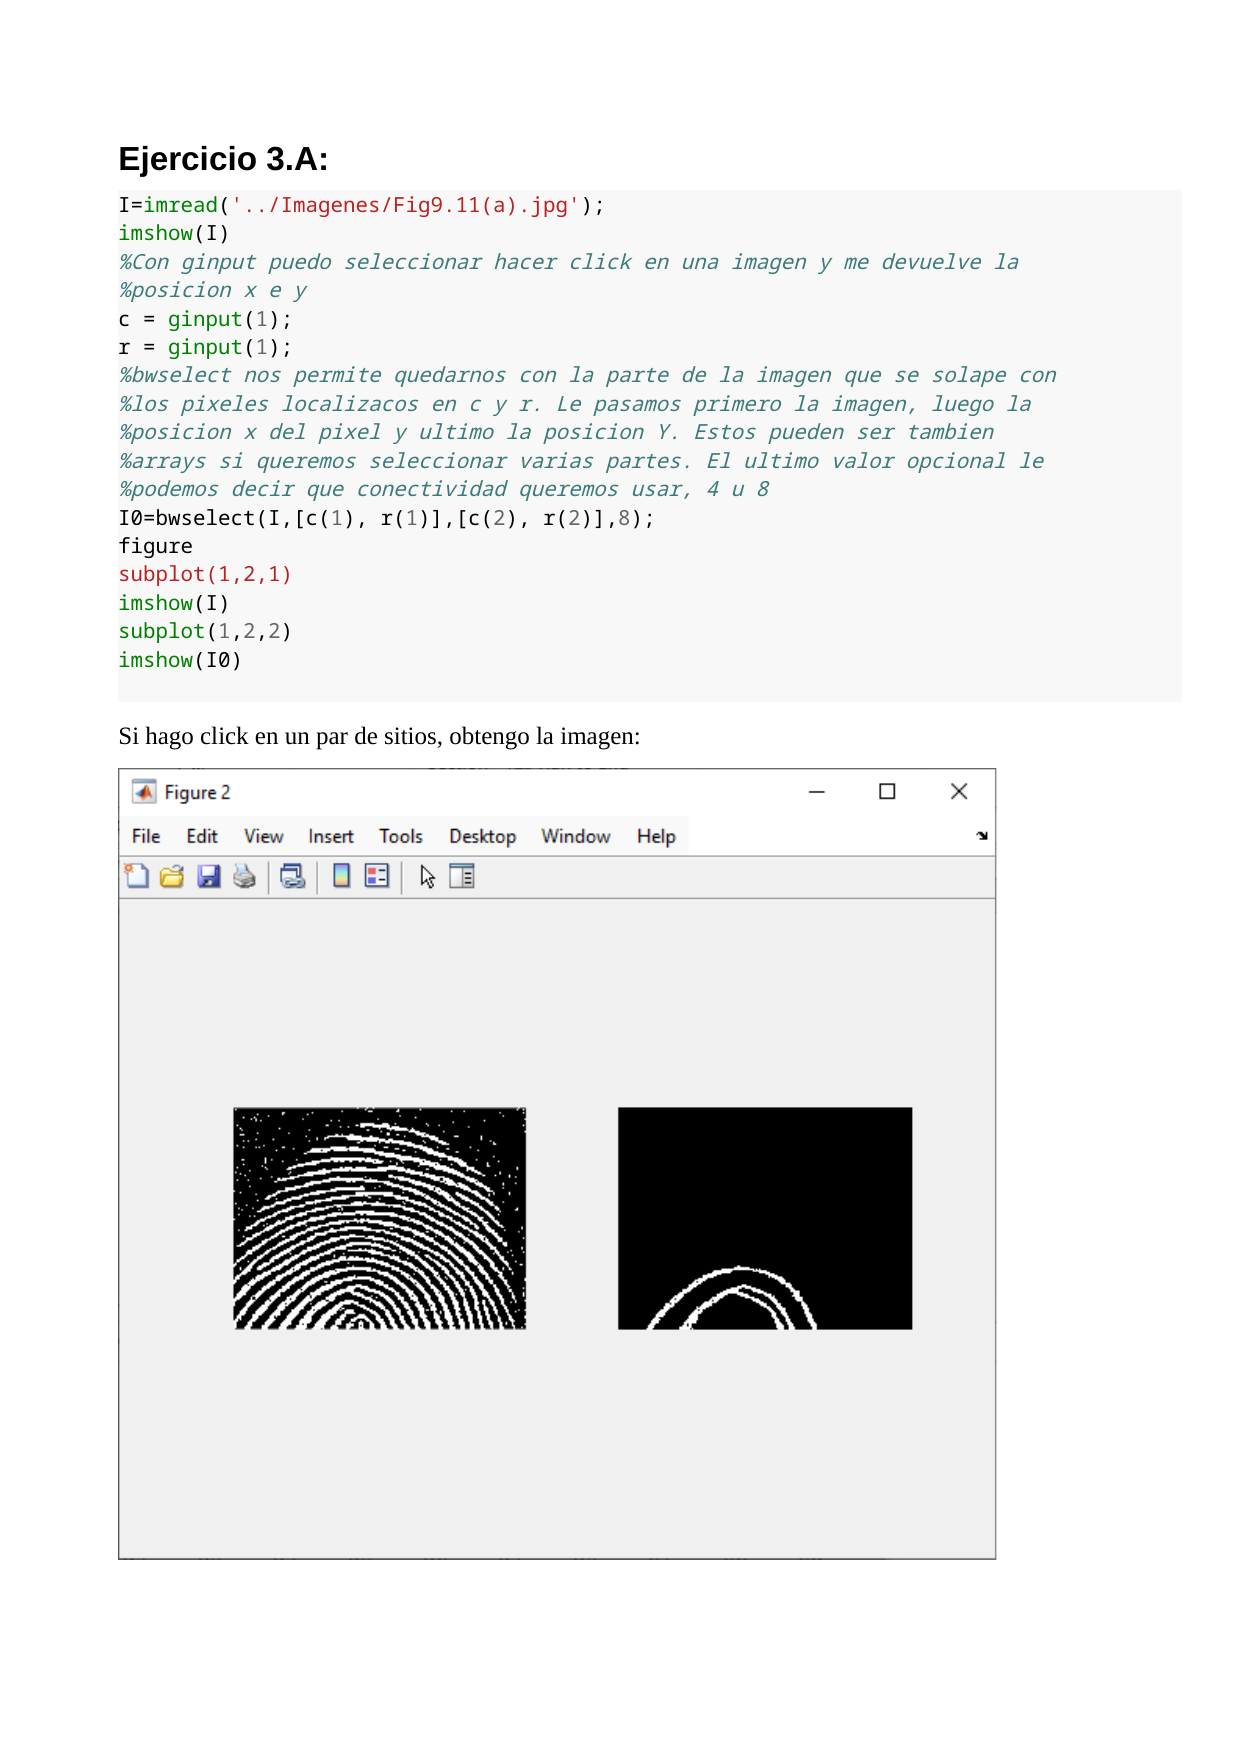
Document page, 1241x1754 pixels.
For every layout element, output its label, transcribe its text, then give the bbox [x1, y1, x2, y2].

text Si hago click en un par de sitios, obtengo la imagen: [118, 721, 1122, 749]
picture [118, 768, 997, 1560]
subtitle Ejercicio 3.A: [118, 139, 1122, 177]
